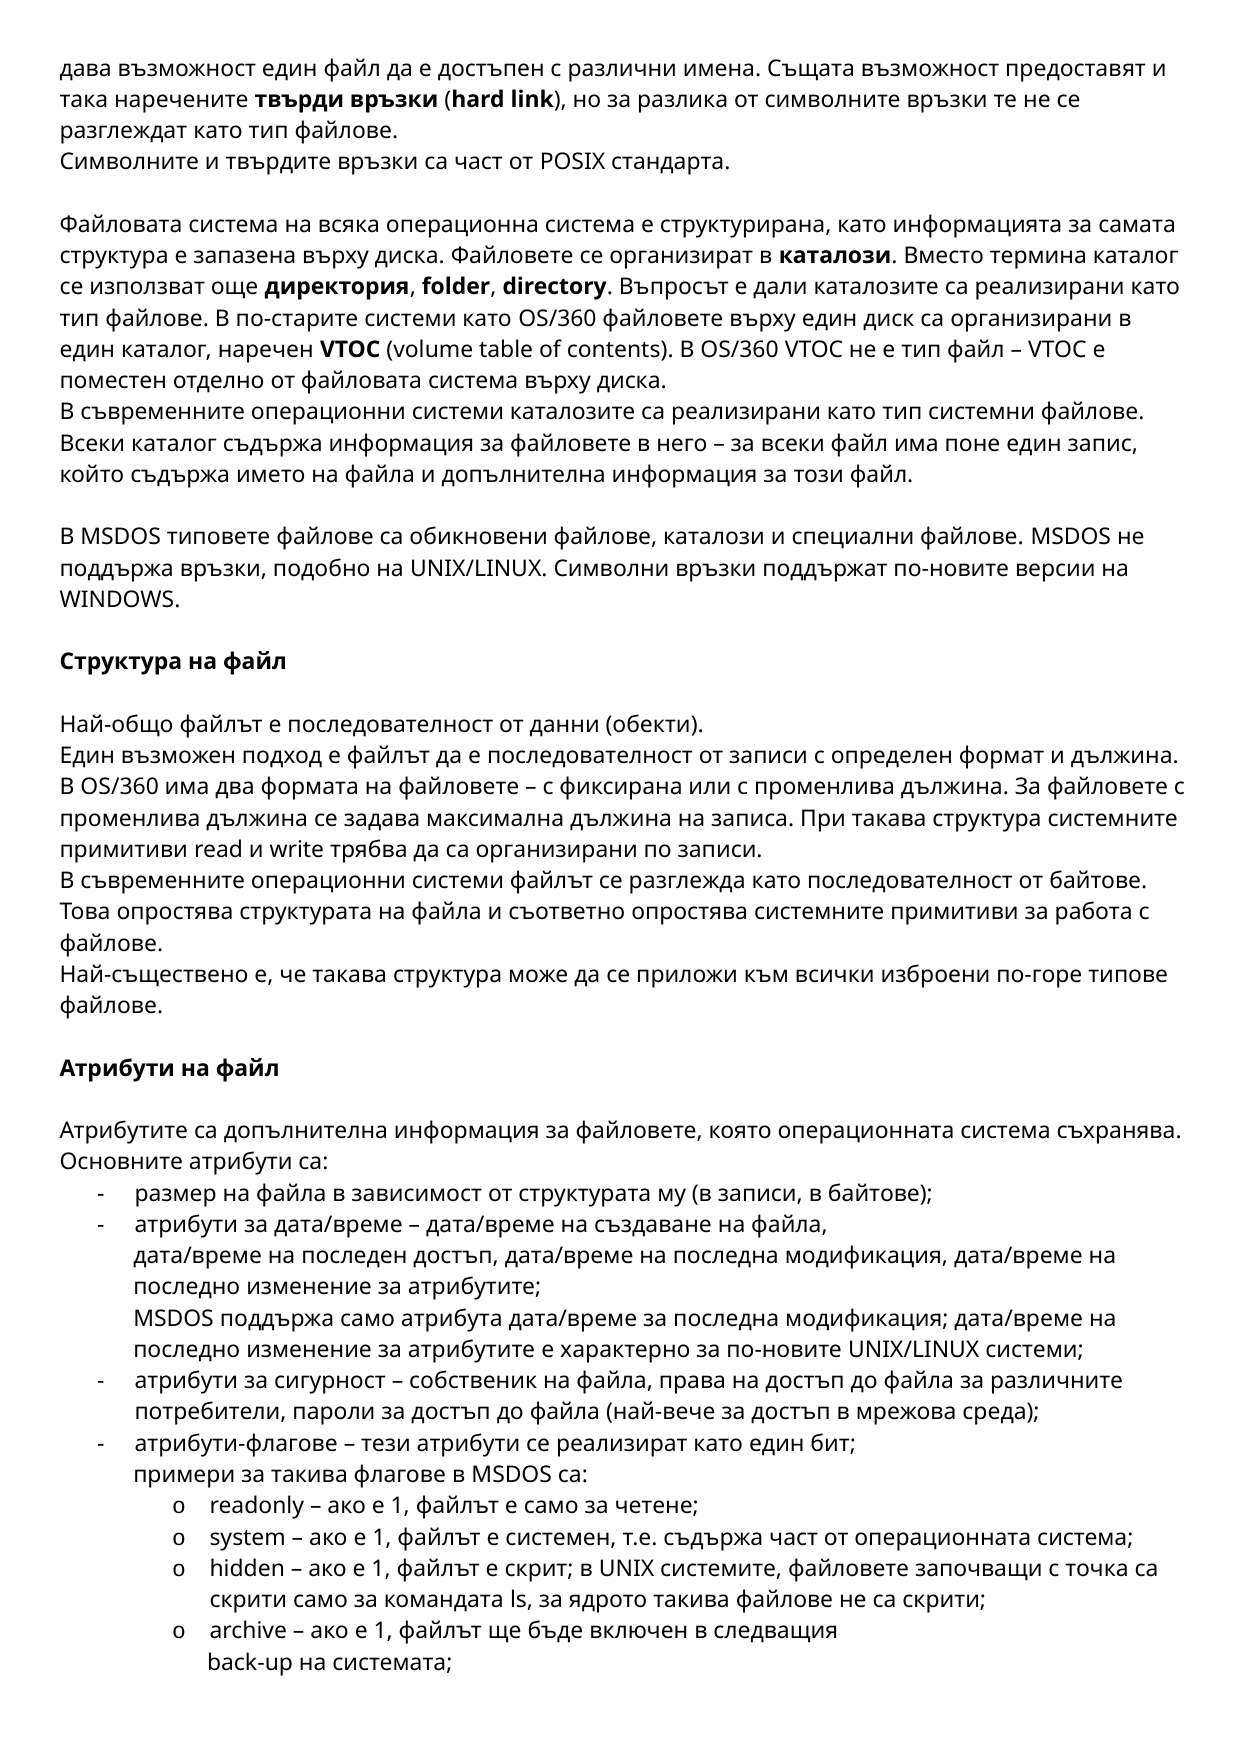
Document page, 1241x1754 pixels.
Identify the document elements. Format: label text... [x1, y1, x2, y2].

list атрибути за дата/време – дата/време на създаване на файла, [97, 1208, 1191, 1239]
text В съвременните операционни системи файлът се разглежда като последователност от байтове. Това опростява структурата на файла и съответно опростява системните примитиви за работа с файлове. [59, 864, 1191, 958]
list system – ако е 1, файлът е системен, т.е. съдържа част от операционната система; [172, 1520, 1191, 1552]
text Атрибутите са допълнителна информация за файловете, която операционната система съхранява. Основните атрибути са: [59, 1114, 1191, 1177]
list hidden – ако е 1, файлът е скрит; в UNIX системите, файловете започващи с точка са скрити само за командата ls, за ядрото такива файлове не са скрити; [172, 1552, 1191, 1614]
text Най-общо файлът е последователност от данни (обекти). [59, 708, 1191, 739]
text Атрибути на файл [59, 1052, 1191, 1083]
text примери за такива флагове в MSDOS са: [59, 1458, 1191, 1489]
list archive – ако е 1, файлът ще бъде включен в следващия [172, 1614, 1191, 1646]
list атрибути за сигурност – собственик на файла, права на достъп до файла за различните потребители, пароли за достъп до файла (най-вече за достъп в мрежова среда); [97, 1364, 1191, 1427]
text В MSDOS типовете файлове са обикновени файлове, каталози и специални файлове. MSDOS не поддържа връзки, подобно на UNIX/LINUX. Символни връзки поддържат по-новите версии на WINDOWS. [59, 520, 1191, 614]
text В съвременните операционни системи каталозите са реализирани като тип системни файлове. Всеки каталог съдържа информация за файловете в него – за всеки файл има поне един запис, който съдържа името на файла и допълнителна информация за този файл. [59, 395, 1191, 489]
text Структура на файл [59, 645, 1191, 677]
list атрибути-флагове – тези атрибути се реализират като един бит; [97, 1427, 1191, 1458]
text Един възможен подход е файлът да е последователност от записи с определен формат и дължина. В OS/360 има два формата на файловете – с фиксирана или с променлива дължина. За файловете с променлива дължина се задава максимална дължина на записа. При такава структура системните примитиви read и write трябва да са организирани по записи. [59, 739, 1191, 864]
text дата/време на последен достъп, дата/време на последна модификация, дата/време на последно изменение за атрибутите; [133, 1239, 1191, 1302]
text Най-съществено е, че такава структура може да се приложи към всички изброени по-горе типове файлове. [59, 958, 1191, 1020]
text back-up на системата; [172, 1646, 1191, 1677]
text Символните и твърдите връзки са част от POSIX стандарта. [59, 145, 1191, 177]
text Файловата система на всяка операционна система е структурирана, като информацията за самата структура е запазена върху диска. Файловете се организират в каталози. Вместо термина каталог се използват още директория, folder, directory. Въпросът е дали каталозите са реализирани като тип файлове. В по-старите системи като OS/360 файловете върху един диск са организирани в един каталог, наречен VTOC (volume table of contents). В OS/360 VTOC не е тип файл – VTOC е поместен отделно от файловата система върху диска. [59, 208, 1191, 395]
text дава възможност един файл да е достъпен с различни имена. Същата възможност предоставят и така наречените твърди връзки (hard link), но за разлика от символните връзки те не се разглеждат като тип файлове. [59, 52, 1191, 145]
list размер на файла в зависимост от структурата му (в записи, в байтове); [97, 1177, 1191, 1208]
list readonly – ако е 1, файлът е само за четене; [172, 1489, 1191, 1520]
text MSDOS поддържа само атрибута дата/време за последна модификация; дата/време на последно изменение за атрибутите e характерно за по-новите UNIX/LINUX системи; [133, 1302, 1191, 1364]
